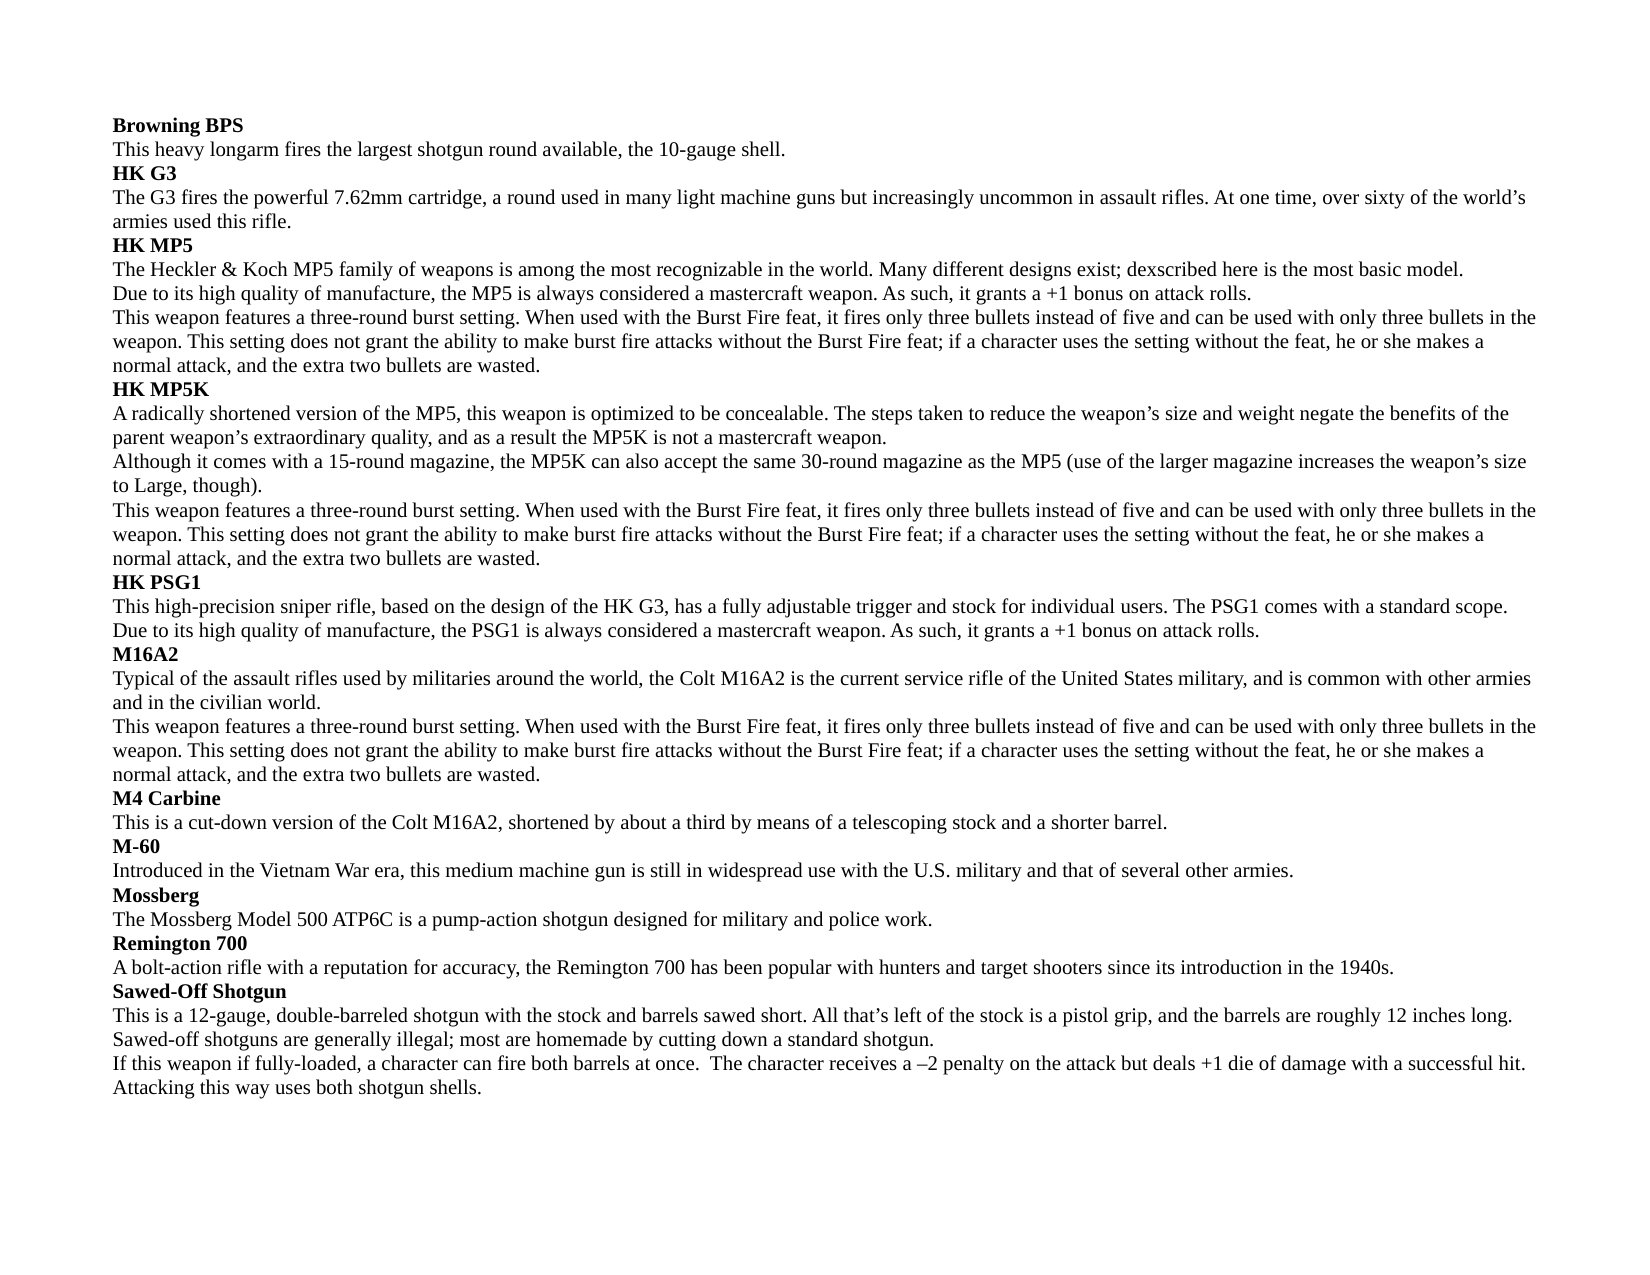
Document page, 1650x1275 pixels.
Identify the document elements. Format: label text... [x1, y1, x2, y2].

text Due to its high quality of manufacture, the MP5 is always considered a mastercraft weapon. As such, it grants a +1 bonus on attack rolls. [112, 281, 1537, 305]
text Although it comes with a 15-round magazine, the MP5K can also accept the same 30-round magazine as the MP5 (use of the larger magazine increases the weapon’s size to Large, though). [112, 449, 1537, 497]
text This weapon features a three-round burst setting. When used with the Burst Fire feat, it fires only three bullets instead of five and can be used with only three bullets in the weapon. This setting does not grant the ability to make burst fire attacks without the Burst Fire feat; if a character uses the setting without the feat, he or she makes a normal attack, and the extra two bullets are wasted. [112, 305, 1537, 377]
subtitle Sawed-Off Shotgun [112, 979, 1537, 1003]
text Typical of the assault rifles used by militaries around the world, the Colt M16A2 is the current service rifle of the United States military, and is common with other armies and in the civilian world. [112, 666, 1537, 714]
subtitle HK MP5K [112, 377, 1537, 401]
subtitle Remington 700 [112, 931, 1537, 955]
text The Heckler & Koch MP5 family of weapons is among the most recognizable in the world. Many different designs exist; dexscribed here is the most basic model. [112, 257, 1537, 281]
subtitle M4 Carbine [112, 786, 1537, 810]
subtitle HK MP5 [112, 233, 1537, 257]
text This is a cut-down version of the Colt M16A2, shortened by about a third by means of a telescoping stock and a shorter barrel. [112, 810, 1537, 834]
text Introduced in the Vietnam War era, this medium machine gun is still in widespread use with the U.S. military and that of several other armies. [112, 858, 1537, 882]
text This is a 12-gauge, double-barreled shotgun with the stock and barrels sawed short. All that’s left of the stock is a pistol grip, and the barrels are roughly 12 inches long. Sawed-off shotguns are generally illegal; most are homemade by cutting down a standard shotgun. [112, 1003, 1537, 1051]
text If this weapon if fully-loaded, a character can fire both barrels at once. The character receives a –2 penalty on the attack but deals +1 die of damage with a successful hit. Attacking this way uses both shotgun shells. [112, 1051, 1537, 1099]
text This weapon features a three-round burst setting. When used with the Burst Fire feat, it fires only three bullets instead of five and can be used with only three bullets in the weapon. This setting does not grant the ability to make burst fire attacks without the Burst Fire feat; if a character uses the setting without the feat, he or she makes a normal attack, and the extra two bullets are wasted. [112, 714, 1537, 786]
text A radically shortened version of the MP5, this weapon is optimized to be concealable. The steps taken to reduce the weapon’s size and weight negate the benefits of the parent weapon’s extraordinary quality, and as a result the MP5K is not a mastercraft weapon. [112, 401, 1537, 449]
subtitle HK G3 [112, 161, 1537, 185]
text The G3 fires the powerful 7.62mm cartridge, a round used in many light machine guns but increasingly uncommon in assault rifles. At one time, over sixty of the world’s armies used this rifle. [112, 185, 1537, 233]
text The Mossberg Model 500 ATP6C is a pump-action shotgun designed for military and police work. [112, 907, 1537, 931]
subtitle Browning BPS [112, 112, 1537, 137]
text This weapon features a three-round burst setting. When used with the Burst Fire feat, it fires only three bullets instead of five and can be used with only three bullets in the weapon. This setting does not grant the ability to make burst fire attacks without the Burst Fire feat; if a character uses the setting without the feat, he or she makes a normal attack, and the extra two bullets are wasted. [112, 497, 1537, 570]
subtitle M-60 [112, 834, 1537, 858]
text This high-precision sniper rifle, based on the design of the HK G3, has a fully adjustable trigger and stock for individual users. The PSG1 comes with a standard scope. [112, 594, 1537, 618]
text Due to its high quality of manufacture, the PSG1 is always considered a mastercraft weapon. As such, it grants a +1 bonus on attack rolls. [112, 618, 1537, 642]
subtitle M16A2 [112, 642, 1537, 666]
subtitle Mossberg [112, 882, 1537, 907]
text A bolt-action rifle with a reputation for accuracy, the Remington 700 has been popular with hunters and target shooters since its introduction in the 1940s. [112, 955, 1537, 979]
text This heavy longarm fires the largest shotgun round available, the 10-gauge shell. [112, 137, 1537, 161]
subtitle HK PSG1 [112, 570, 1537, 594]
